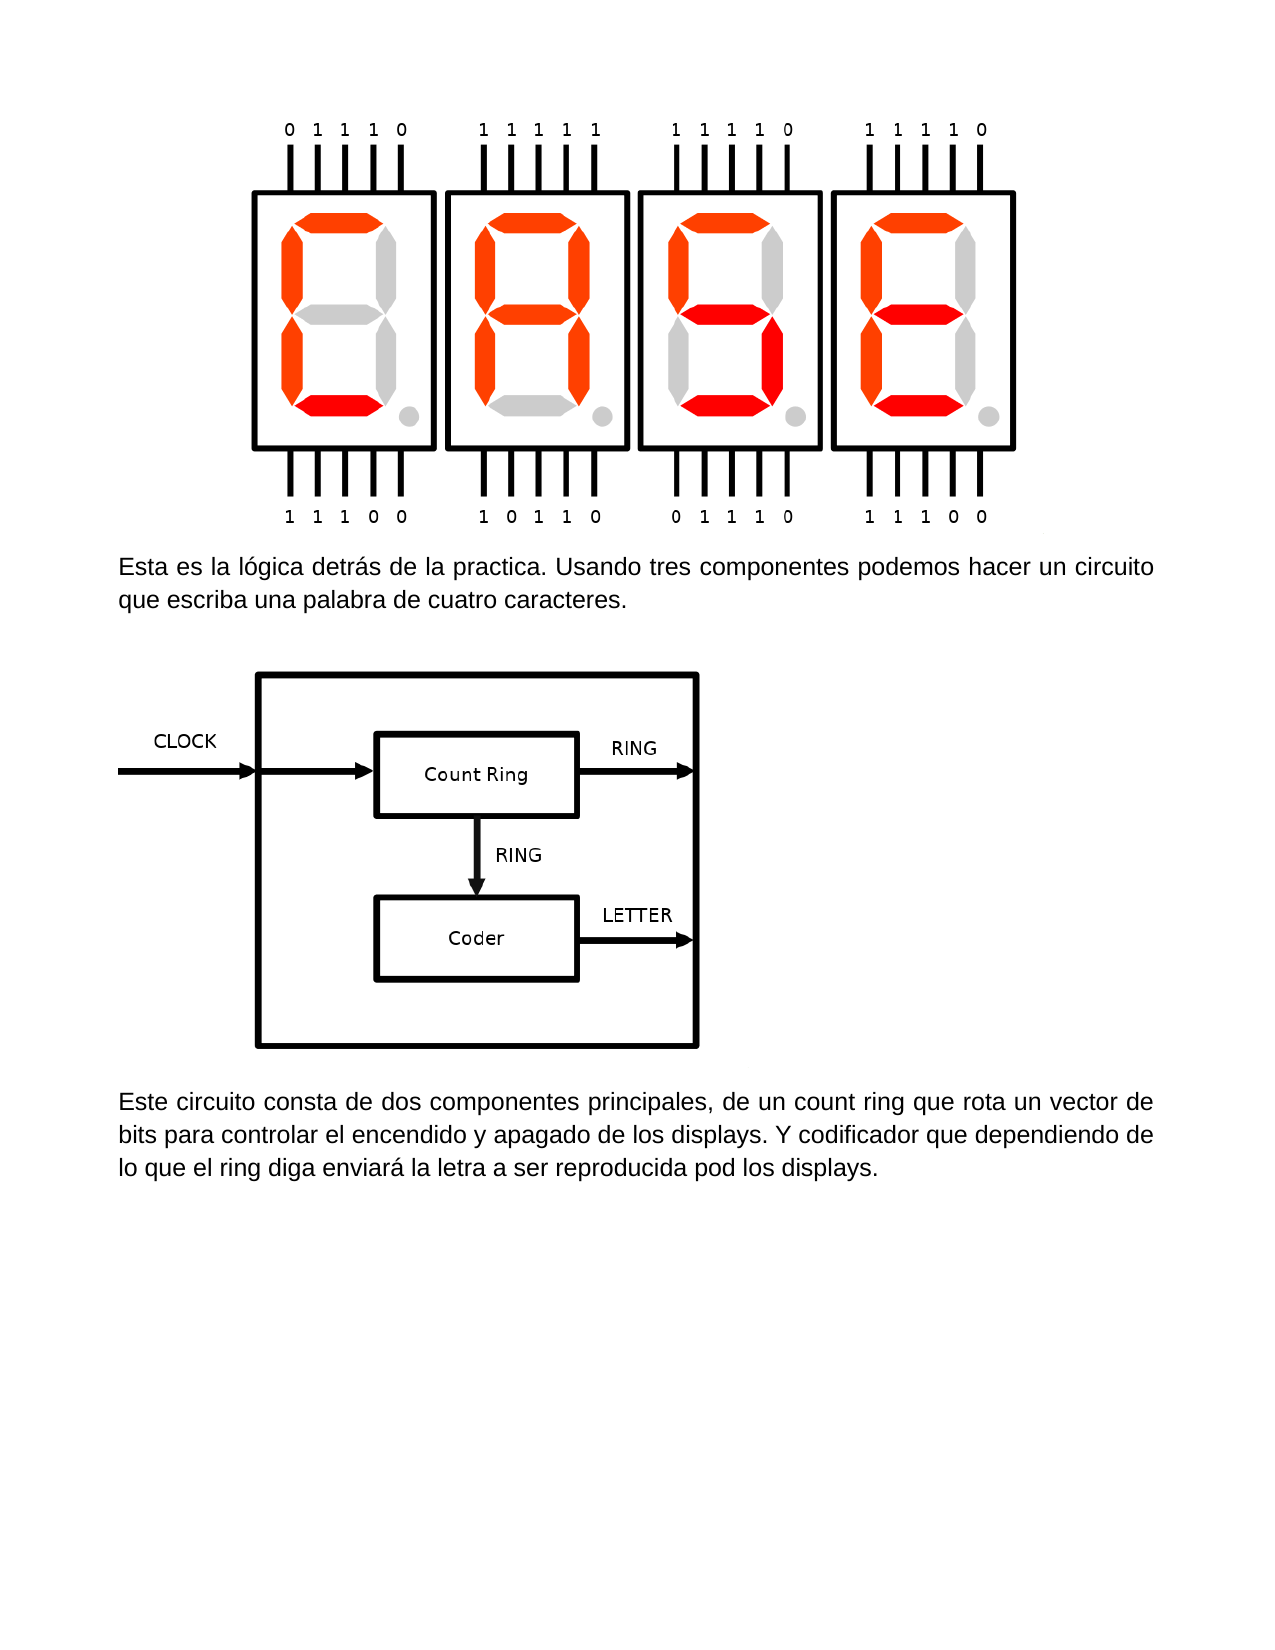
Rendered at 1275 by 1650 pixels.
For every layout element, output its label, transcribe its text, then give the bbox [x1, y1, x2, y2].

text Esta es la lógica detrás de la practica. Usando tres componentes podemos hacer un circuito que escriba una palabra de cuatro caracteres. [118, 552, 1157, 614]
picture [231, 118, 1044, 534]
text Este circuito consta de dos componentes principales, de un count ring que rota un vector de bits para controlar el encendido y apagado de los displays. Y codificador que dependiendo de lo que el ring diga enviará la letra a ser reproducida pod los displays. [118, 1087, 1157, 1182]
picture [118, 632, 749, 1068]
